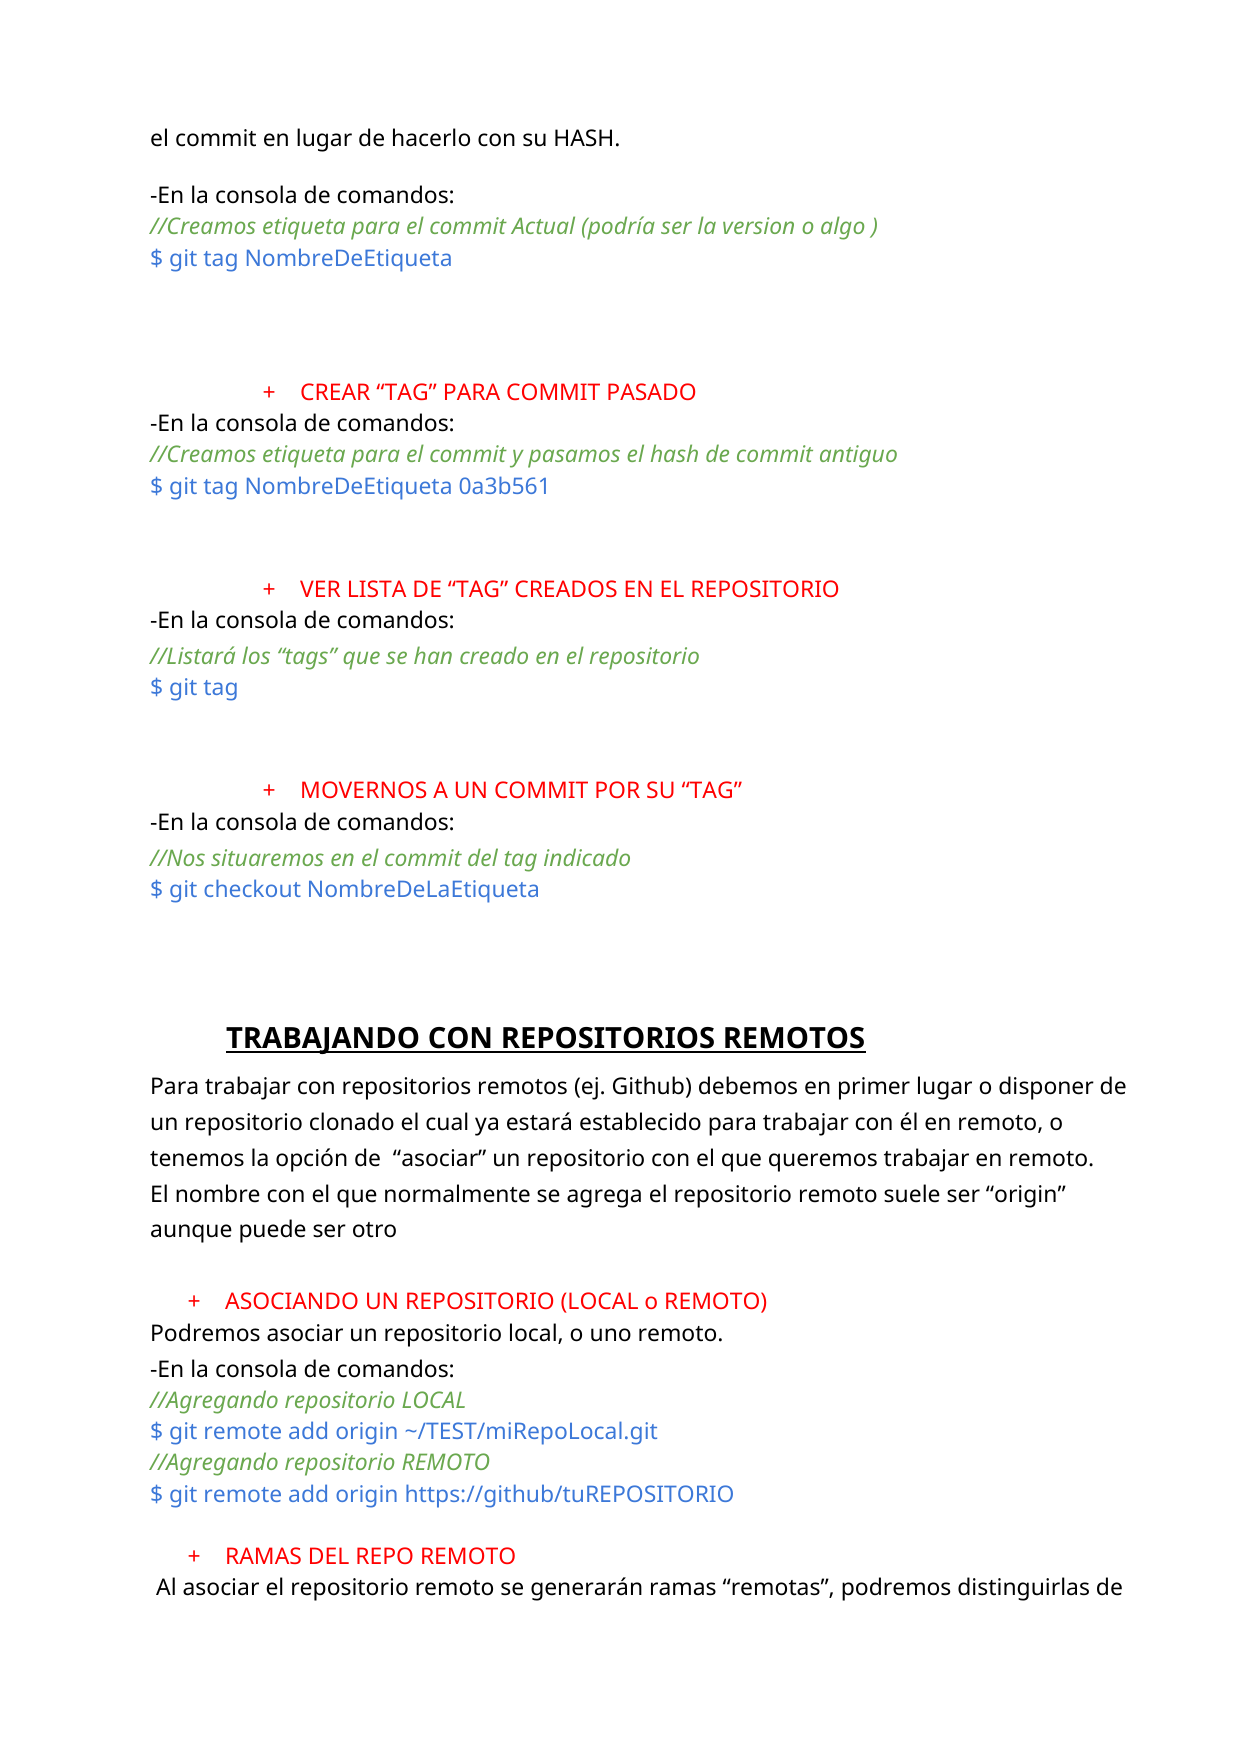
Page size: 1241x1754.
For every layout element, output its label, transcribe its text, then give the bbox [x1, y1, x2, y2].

text Para trabajar con repositorios remotos (ej. Github) debemos en primer lugar o disponer de un repositorio clonado el cual ya estará establecido para trabajar con él en remoto, o tenemos la opción de “asociar” un repositorio con el que queremos trabajar en remoto. [150, 1070, 1149, 1173]
text -En la consola de comandos: [150, 179, 1149, 210]
subtitle //Nos situaremos en el commit del tag indicado [150, 841, 1149, 873]
subtitle $ git tag [150, 671, 1149, 702]
subtitle $ git checkout NombreDeLaEtiqueta [150, 873, 1149, 904]
text -En la consola de comandos: [150, 1352, 1149, 1384]
text -En la consola de comandos: [150, 407, 1149, 438]
subtitle //Creamos etiqueta para el commit y pasamos el hash de commit antiguo [150, 438, 1149, 469]
subtitle RAMAS DEL REPO REMOTO [187, 1540, 1149, 1571]
subtitle //Listará los “tags” que se han creado en el repositorio [150, 640, 1149, 671]
subtitle ASOCIANDO UN REPOSITORIO (LOCAL o REMOTO) [187, 1285, 1149, 1317]
subtitle $ git tag NombreDeEtiqueta 0a3b561 [150, 469, 1149, 501]
subtitle TRABAJANDO CON REPOSITORIOS REMOTOS [150, 1017, 1149, 1057]
subtitle CREAR “TAG” PARA COMMIT PASADO [262, 376, 1149, 407]
subtitle MOVERNOS A UN COMMIT POR SU “TAG” [262, 774, 1149, 806]
subtitle $ git remote add origin ~/TEST/miRepoLocal.git [150, 1415, 1149, 1446]
text el commit en lugar de hacerlo con su HASH. [150, 122, 1149, 153]
subtitle //Creamos etiqueta para el commit Actual (podría ser la version o algo ) [150, 210, 1149, 241]
text Al asociar el repositorio remoto se generarán ramas “remotas”, podremos distinguirlas de [150, 1571, 1149, 1602]
subtitle VER LISTA DE “TAG” CREADOS EN EL REPOSITORIO [262, 573, 1149, 604]
text -En la consola de comandos: [150, 604, 1149, 635]
subtitle $ git remote add origin https://github/tuREPOSITORIO [150, 1477, 1149, 1509]
text -En la consola de comandos: [150, 806, 1149, 837]
subtitle //Agregando repositorio REMOTO [150, 1446, 1149, 1477]
text Podremos asociar un repositorio local, o uno remoto. [150, 1317, 1149, 1348]
subtitle //Agregando repositorio LOCAL [150, 1384, 1149, 1415]
text El nombre con el que normalmente se agrega el repositorio remoto suele ser “origin” aunque puede ser otro [150, 1177, 1149, 1245]
subtitle $ git tag NombreDeEtiqueta [150, 241, 1149, 273]
